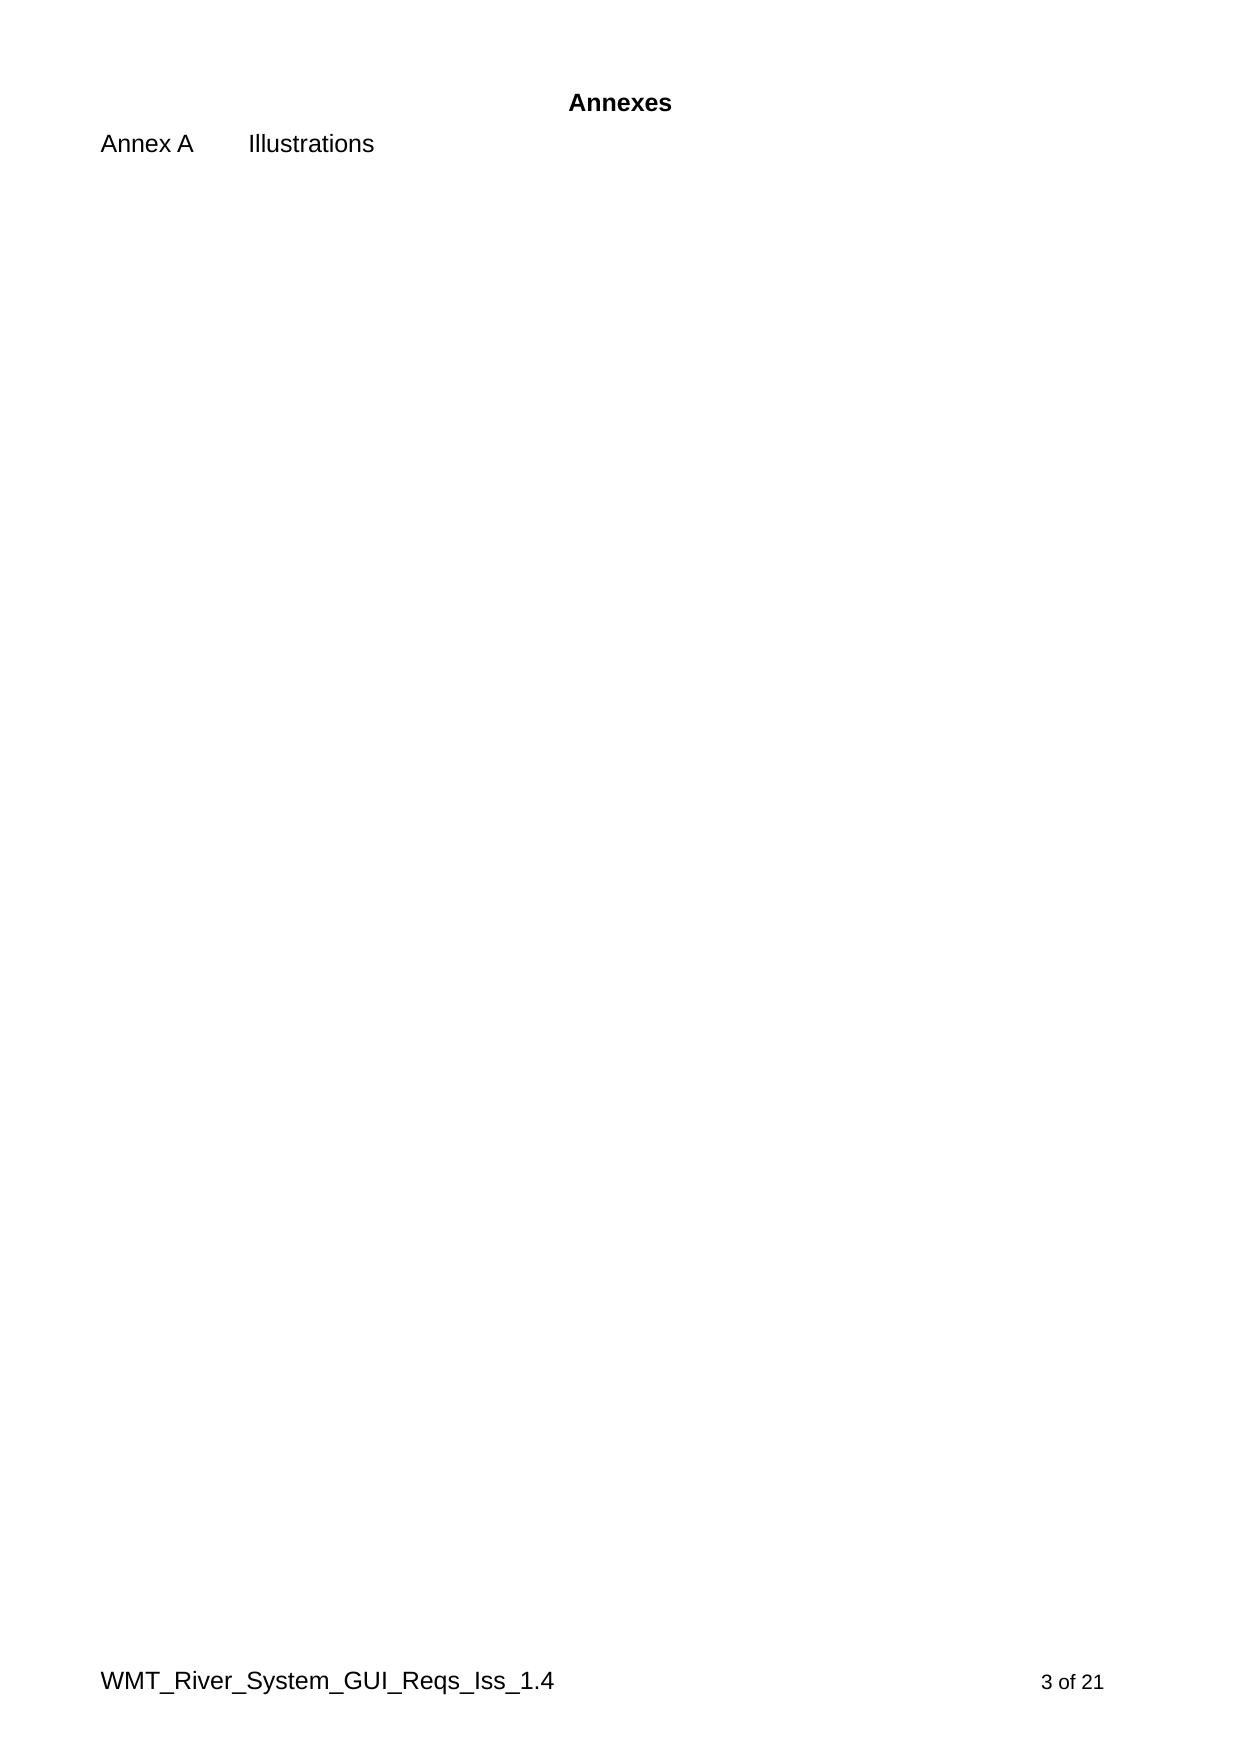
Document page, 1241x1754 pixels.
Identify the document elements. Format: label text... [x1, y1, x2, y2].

text Annexes [100, 88, 1140, 116]
text Annex A Illustrations [100, 129, 1140, 158]
